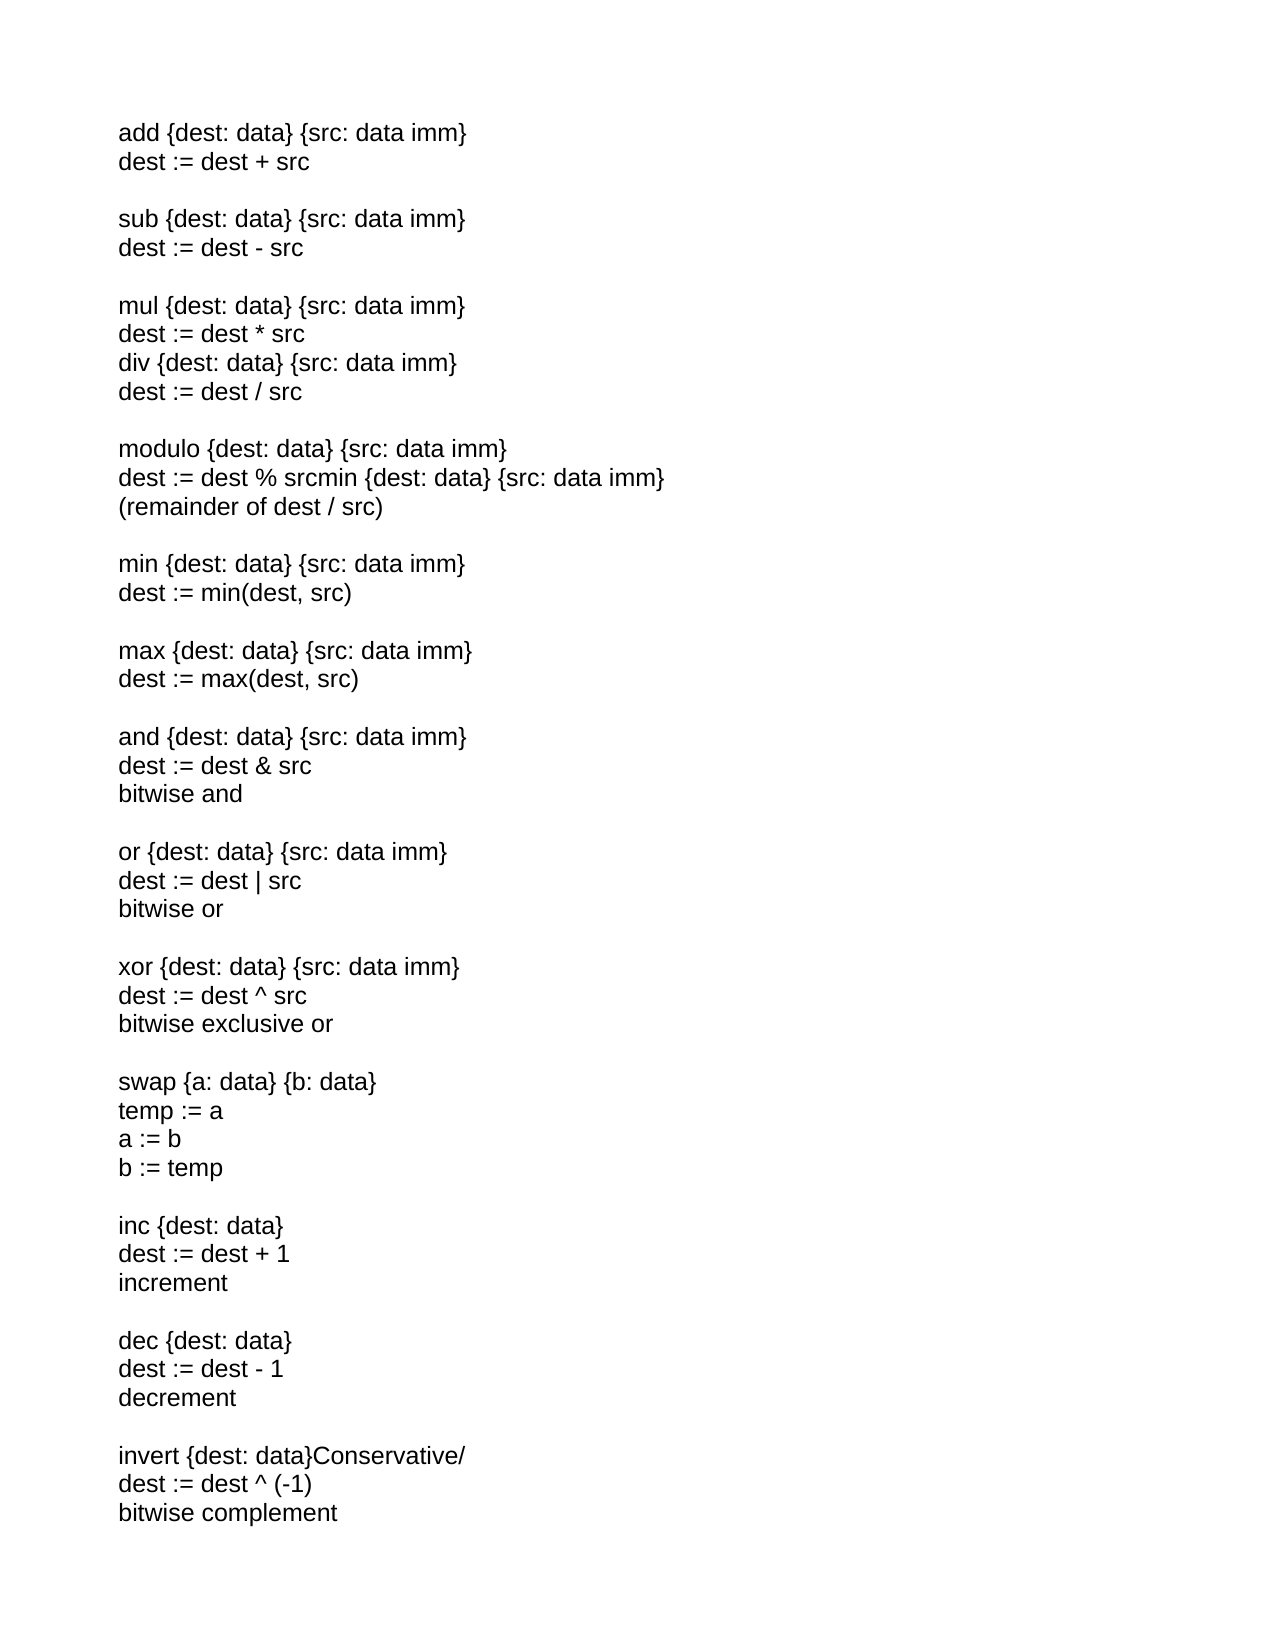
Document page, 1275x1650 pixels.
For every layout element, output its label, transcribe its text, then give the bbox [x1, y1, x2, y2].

text sub {dest: data} {src: data imm} [118, 204, 1157, 233]
text dest := dest ^ (-1) [118, 1469, 1157, 1498]
text or {dest: data} {src: data imm} [118, 837, 1157, 866]
text min {dest: data} {src: data imm} [118, 549, 1157, 578]
text b := temp [118, 1153, 1157, 1182]
text dest := min(dest, src) [118, 578, 1157, 607]
text max {dest: data} {src: data imm} [118, 636, 1157, 664]
text (remainder of dest / src) [118, 492, 1157, 521]
text temp := a [118, 1096, 1157, 1124]
text dest := dest | src [118, 866, 1157, 894]
text dest := dest + src [118, 147, 1157, 176]
text a := b [118, 1124, 1157, 1153]
text xor {dest: data} {src: data imm} [118, 952, 1157, 981]
text div {dest: data} {src: data imm} [118, 348, 1157, 377]
text modulo {dest: data} {src: data imm} [118, 434, 1157, 463]
text bitwise or [118, 894, 1157, 923]
text dest := dest - 1 [118, 1354, 1157, 1383]
text bitwise exclusive or [118, 1009, 1157, 1038]
text mul {dest: data} {src: data imm} [118, 291, 1157, 319]
text increment [118, 1268, 1157, 1297]
text dest := dest * src [118, 319, 1157, 348]
text bitwise complement [118, 1498, 1157, 1527]
text dest := dest / src [118, 377, 1157, 406]
text bitwise and [118, 779, 1157, 808]
text add {dest: data} {src: data imm} [118, 118, 1157, 147]
text dest := max(dest, src) [118, 664, 1157, 693]
text dest := dest & src [118, 751, 1157, 779]
text decrement [118, 1383, 1157, 1412]
text dest := dest + 1 [118, 1239, 1157, 1268]
text inc {dest: data} [118, 1211, 1157, 1239]
text swap {a: data} {b: data} [118, 1067, 1157, 1096]
text dec {dest: data} [118, 1326, 1157, 1354]
text and {dest: data} {src: data imm} [118, 722, 1157, 751]
text dest := dest % srcmin {dest: data} {src: data imm} [118, 463, 1157, 492]
text dest := dest - src [118, 233, 1157, 262]
text dest := dest ^ src [118, 981, 1157, 1009]
text invert {dest: data}Conservative/ [118, 1441, 1157, 1469]
